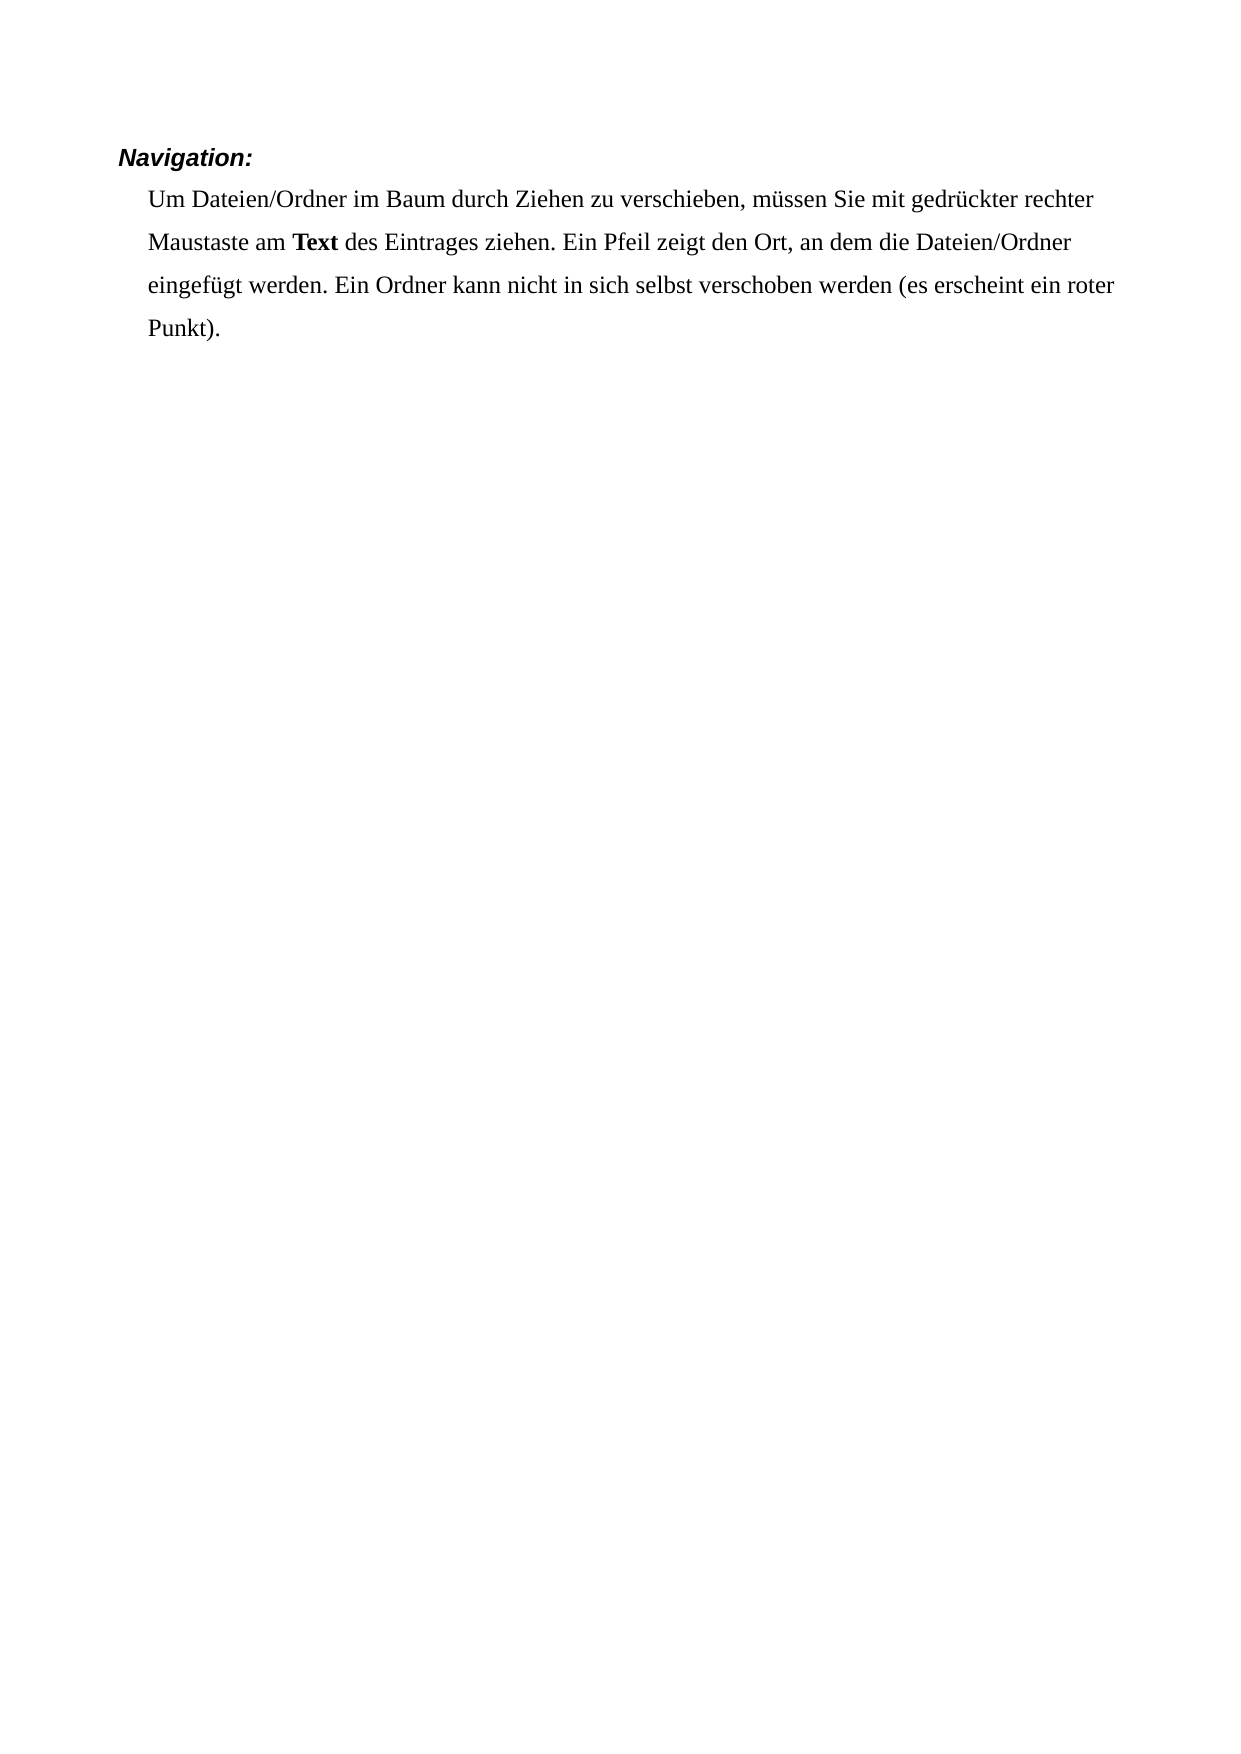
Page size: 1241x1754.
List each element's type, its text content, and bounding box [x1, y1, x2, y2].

text Um Dateien/Ordner im Baum durch Ziehen zu verschieben, müssen Sie mit gedrückter rechter Maustaste am Text des Eintrages ziehen. Ein Pfeil zeigt den Ort, an dem die Dateien/Ordner eingefügt werden. Ein Ordner kann nicht in sich selbst verschoben werden (es erscheint ein roter Punkt). [148, 184, 1122, 342]
subtitle Navigation: [118, 143, 1122, 172]
